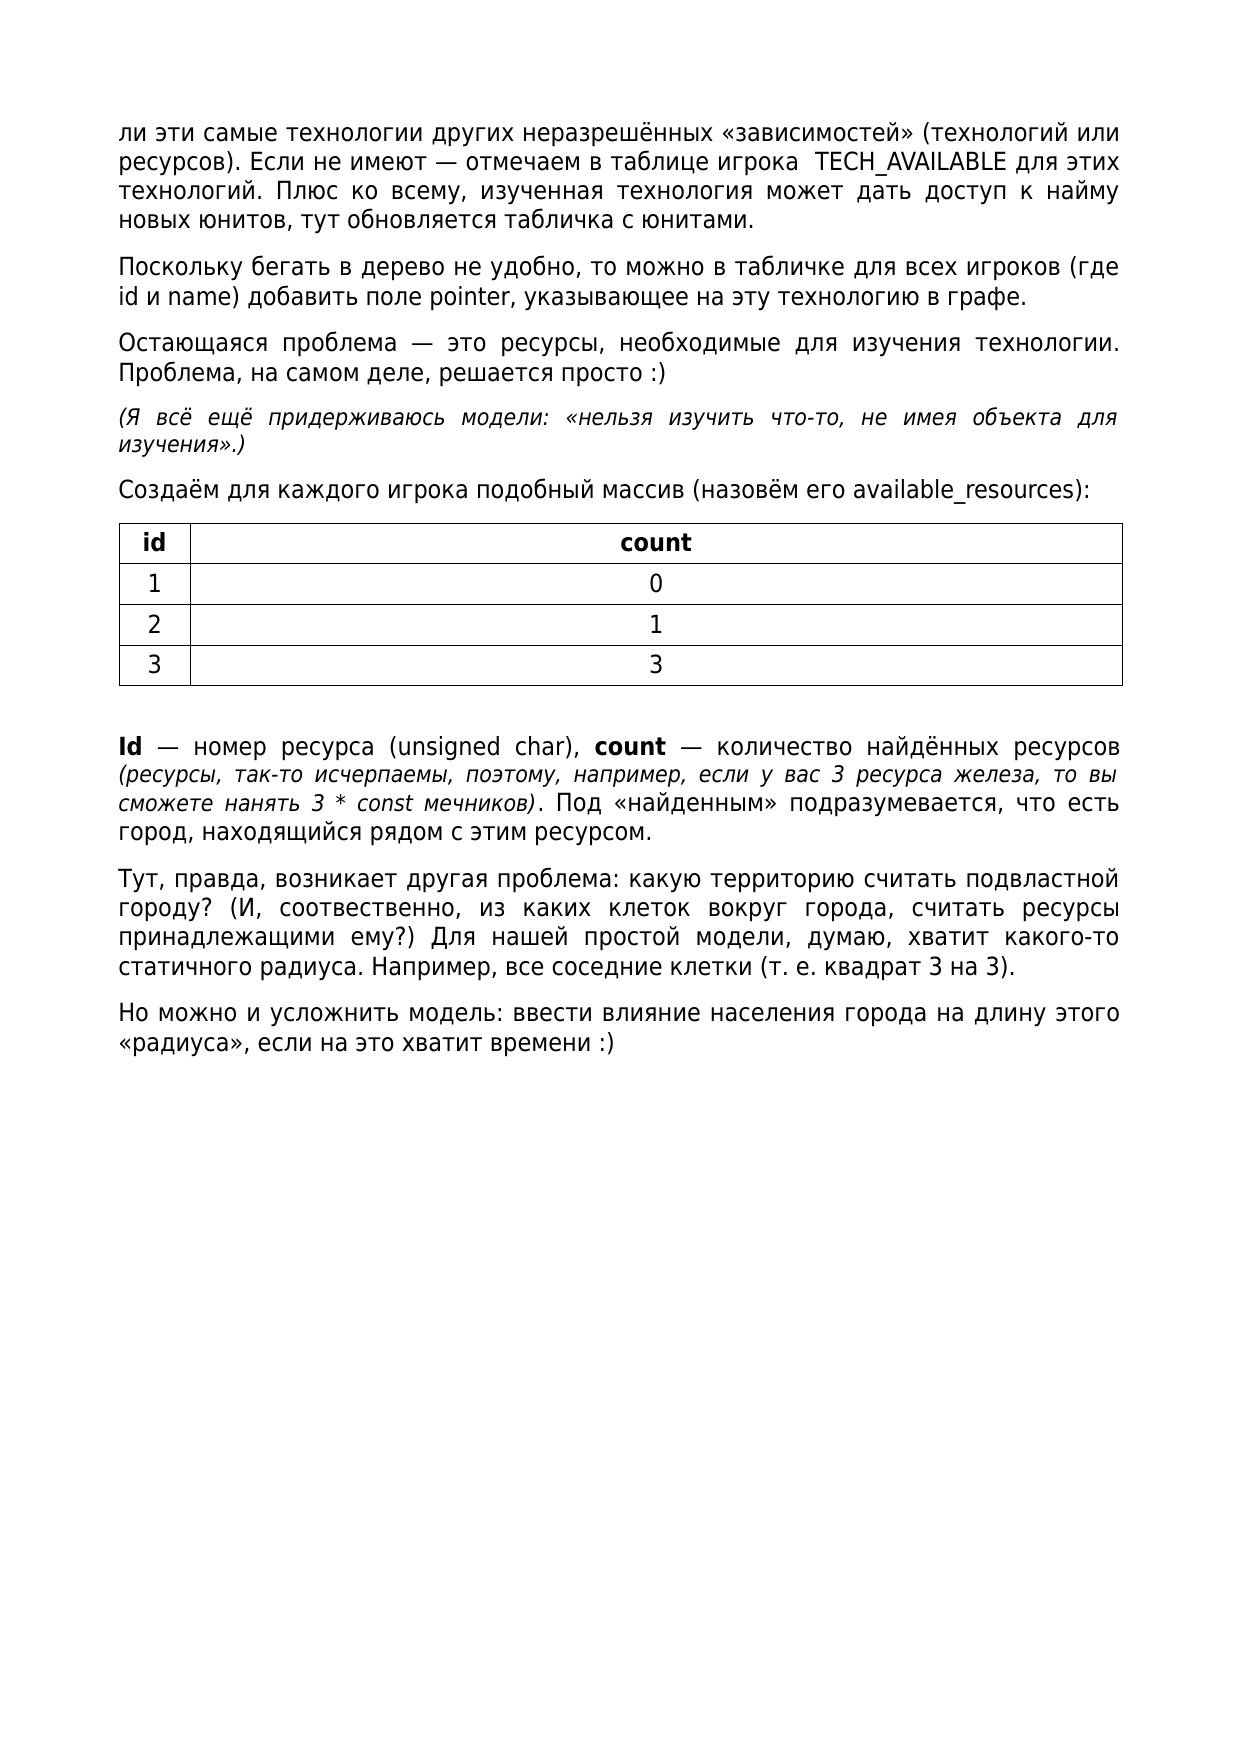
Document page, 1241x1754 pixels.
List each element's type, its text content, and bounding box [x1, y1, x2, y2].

text Но можно и усложнить модель: ввести влияние населения города на длину этого «радиуса», если на это хватит времени :) [118, 999, 1121, 1057]
table_header count [191, 524, 1122, 563]
text Id — номер ресурса (unsigned char), count — количество найдённых ресурсов (ресурсы, так-то исчерпаемы, поэтому, например, если у вас 3 ресурса железа, то вы сможете нанять 3 * const мечников). Под «найденным» подразумевается, что есть город, находящийся рядом с этим ресурсом. [118, 732, 1121, 847]
table_cell 1 [191, 605, 1122, 645]
table_cell 3 [120, 646, 190, 685]
text Поскольку бегать в дерево не удобно, то можно в табличке для всех игроков (где id и name) добавить поле pointer, указывающее на эту технологию в графе. [118, 252, 1121, 311]
table_cell 2 [120, 605, 190, 645]
table_cell 1 [120, 564, 190, 604]
table_cell 0 [191, 564, 1122, 604]
table_header id [120, 524, 190, 563]
text Тут, правда, возникает другая проблема: какую территорию считать подвластной городу? (И, соотвественно, из каких клеток вокруг города, считать ресурсы принадлежащими ему?) Для нашей простой модели, думаю, хватит какого-то статичного радиуса. Например, все соседние клетки (т. е. квадрат 3 на 3). [118, 864, 1121, 981]
text ли эти самые технологии других неразрешённых «зависимостей» (технологий или ресурсов). Если не имеют — отмечаем в таблице игрока TECH_AVAILABLE для этих технологий. Плюс ко всему, изученная технология может дать доступ к найму новых юнитов, тут обновляется табличка с юнитами. [118, 118, 1121, 235]
text Остающаяся проблема — это ресурсы, необходимые для изучения технологии. Проблема, на самом деле, решается просто :) [118, 328, 1121, 387]
text (Я всё ещё придерживаюсь модели: «нельзя изучить что-то, не имея объекта для изучения».) [118, 404, 1121, 458]
table_cell 3 [191, 646, 1122, 685]
text Создаём для каждого игрока подобный массив (назовём его available_resources): [118, 476, 1121, 505]
